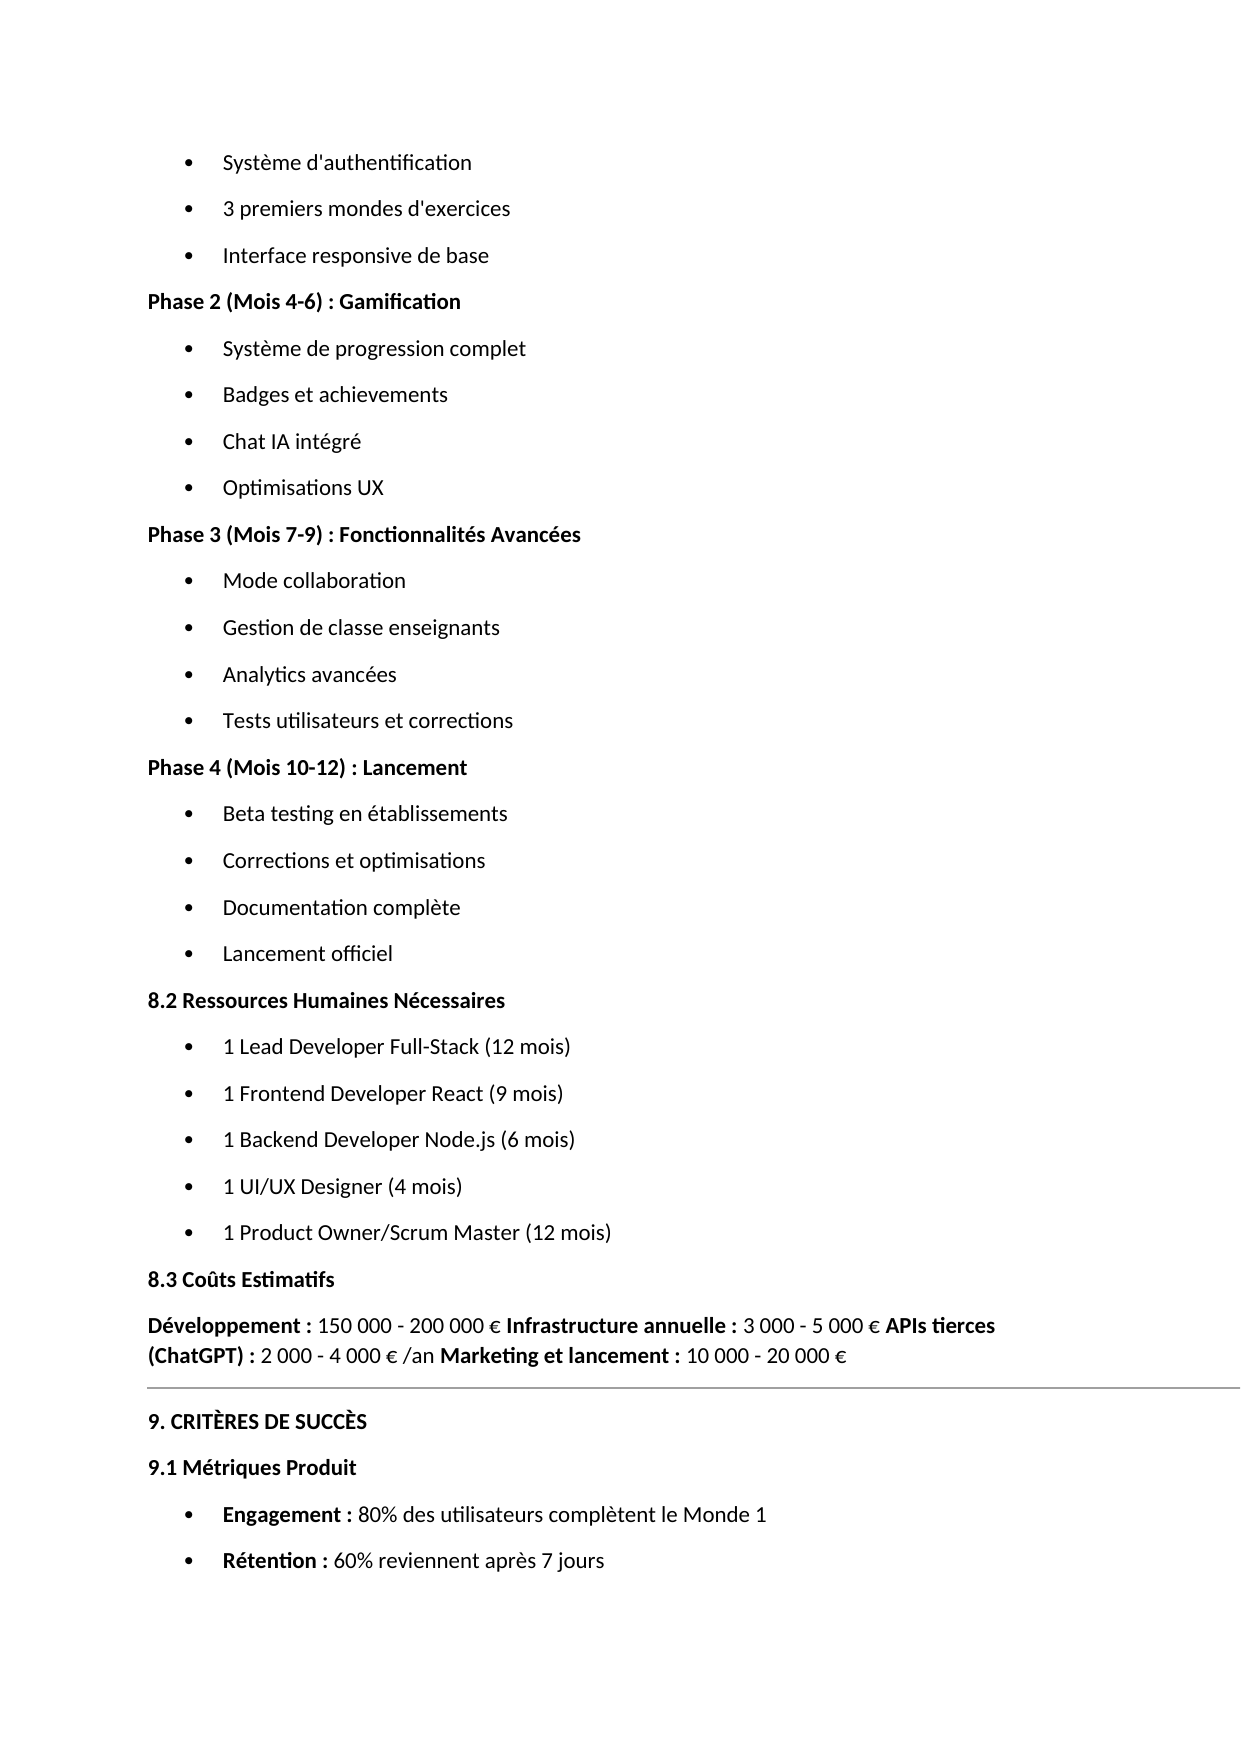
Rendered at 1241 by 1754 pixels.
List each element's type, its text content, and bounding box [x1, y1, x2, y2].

list Analytics avancées [185, 660, 1093, 688]
text 8.2 Ressources Humaines Nécessaires [148, 986, 1093, 1014]
list Documentation complète [185, 893, 1093, 921]
list Rétention : 60% reviennent après 7 jours [185, 1547, 1093, 1575]
list Lancement officiel [185, 939, 1093, 967]
text 9.1 Métriques Produit [148, 1453, 1093, 1482]
list Système d'authentification [185, 148, 1093, 176]
list Interface responsive de base [185, 241, 1093, 269]
list Engagement : 80% des utilisateurs complètent le Monde 1 [185, 1500, 1093, 1528]
text 9. CRITÈRES DE SUCCÈS [148, 1407, 1093, 1435]
list Tests utilisateurs et corrections [185, 706, 1093, 734]
list Badges et achievements [185, 380, 1093, 408]
list 1 Lead Developer Full-Stack (12 mois) [185, 1032, 1093, 1060]
list Mode collaboration [185, 567, 1093, 595]
text 8.3 Coûts Estimatifs [148, 1265, 1093, 1293]
list Système de progression complet [185, 334, 1093, 362]
text Développement : 150 000 - 200 000 € Infrastructure annuelle : 3 000 - 5 000 € APIs tierces (ChatGPT) : 2 000 - 4 000 € /an Marketing et lancement : 10 000 - 20 000 € [148, 1312, 1093, 1369]
list 1 Frontend Developer React (9 mois) [185, 1079, 1093, 1107]
list 3 premiers mondes d'exercices [185, 194, 1093, 222]
list Optimisations UX [185, 473, 1093, 502]
list Chat IA intégré [185, 427, 1093, 455]
list Gestion de classe enseignants [185, 613, 1093, 641]
list 1 Backend Developer Node.js (6 mois) [185, 1125, 1093, 1153]
list 1 UI/UX Designer (4 mois) [185, 1172, 1093, 1200]
text Phase 3 (Mois 7-9) : Fonctionnalités Avancées [148, 520, 1093, 548]
text Phase 2 (Mois 4-6) : Gamification [148, 287, 1093, 315]
list Beta testing en établissements [185, 799, 1093, 827]
list 1 Product Owner/Scrum Master (12 mois) [185, 1218, 1093, 1247]
text Phase 4 (Mois 10-12) : Lancement [148, 753, 1093, 781]
list Corrections et optimisations [185, 846, 1093, 874]
